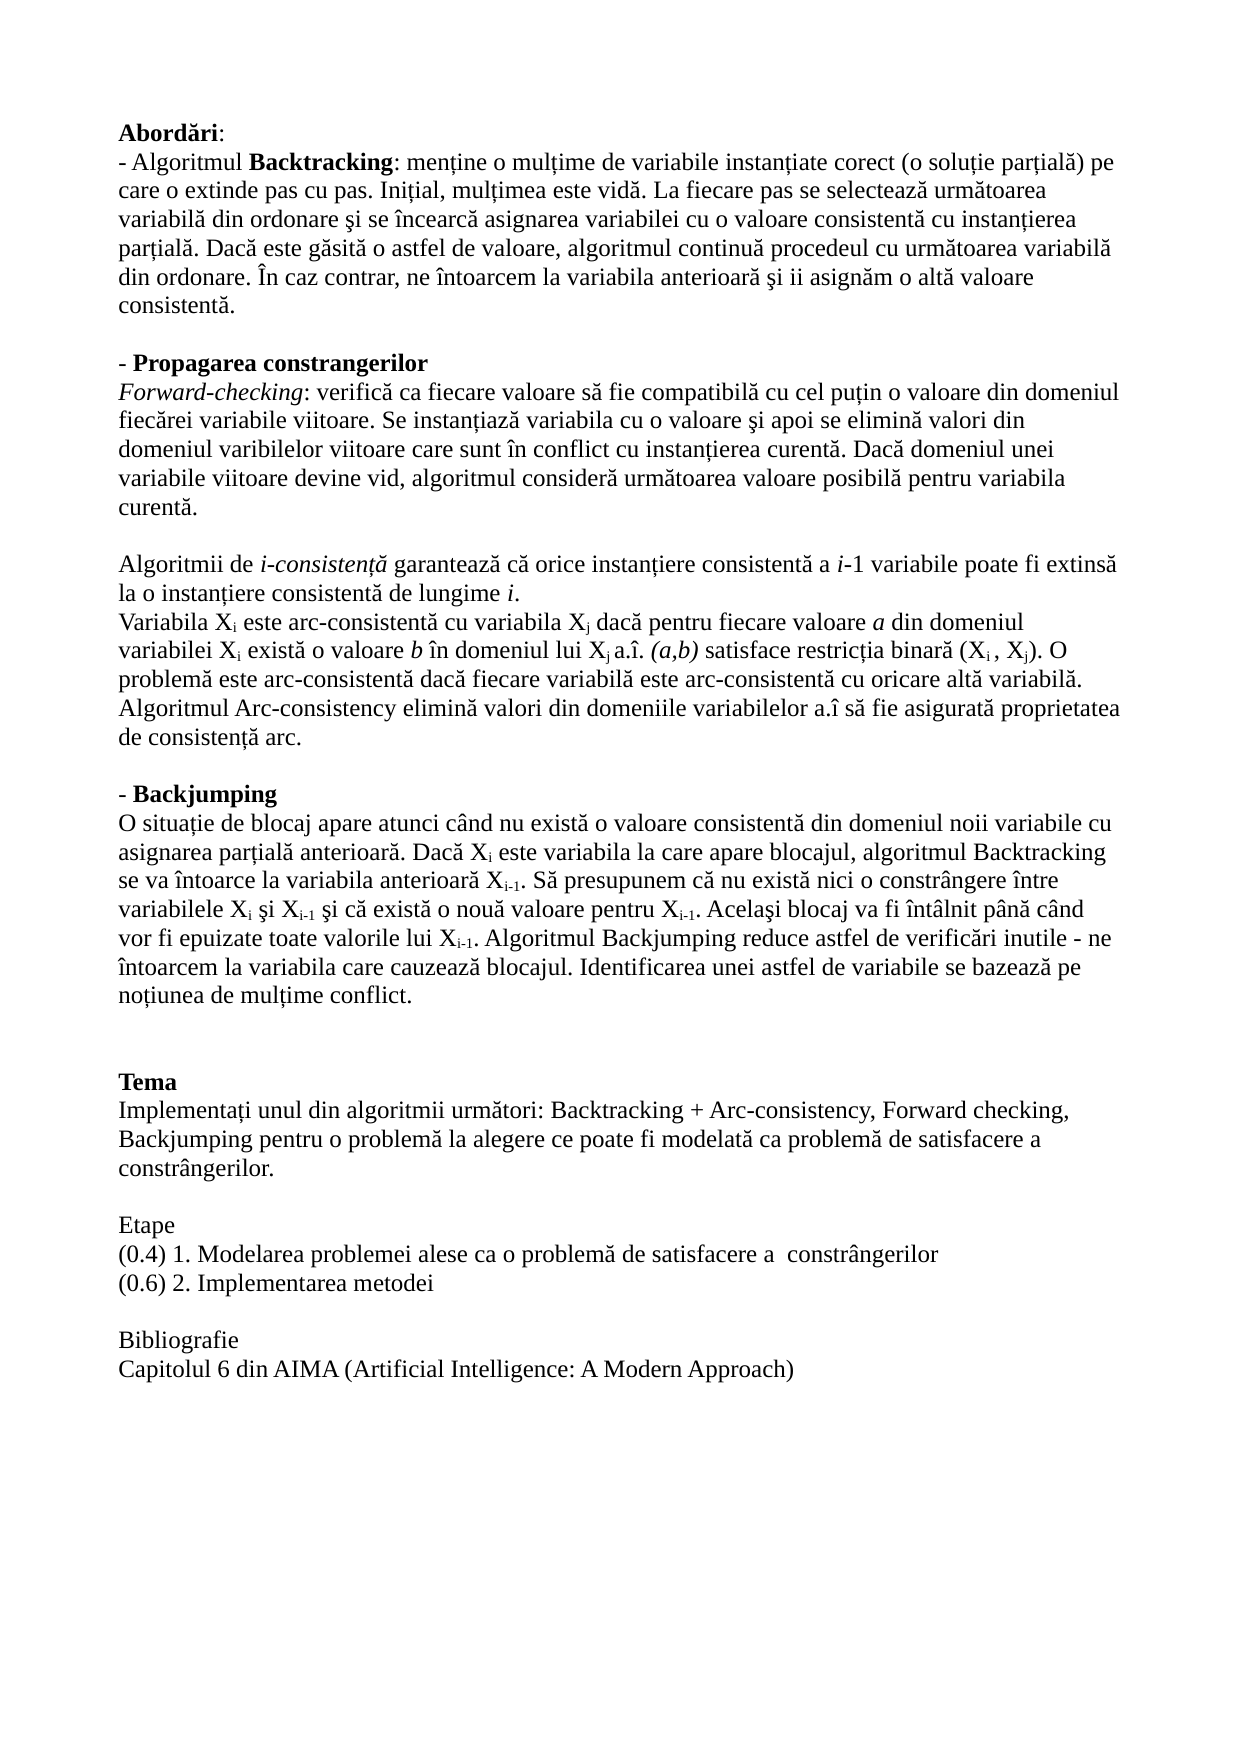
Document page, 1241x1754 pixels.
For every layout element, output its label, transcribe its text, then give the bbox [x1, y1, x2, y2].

text Tema [118, 1067, 1122, 1096]
text O situație de blocaj apare atunci când nu există o valoare consistentă din domeniul noii variabile cu asignarea parțială anterioară. Dacă Xi este variabila la care apare blocajul, algoritmul Backtracking se va întoarce la variabila anterioară Xi-1. Să presupunem că nu există nici o constrângere între variabilele Xi şi Xi-1 şi că există o nouă valoare pentru Xi-1. Acelaşi blocaj va fi întâlnit până când vor fi epuizate toate valorile lui Xi-1. Algoritmul Backjumping reduce astfel de verificări inutile - ne întoarcem la variabila care cauzează blocajul. Identificarea unei astfel de variabile se bazează pe noțiunea de mulțime conflict. [118, 808, 1122, 1009]
text Forward-checking: verifică ca fiecare valoare să fie compatibilă cu cel puțin o valoare din domeniul fiecărei variabile viitoare. Se instanțiază variabila cu o valoare şi apoi se elimină valori din domeniul varibilelor viitoare care sunt în conflict cu instanțierea curentă. Dacă domeniul unei variabile viitoare devine vid, algoritmul consideră următoarea valoare posibilă pentru variabila curentă. [118, 377, 1122, 521]
text Algoritmul Arc-consistency elimină valori din domeniile variabilelor a.î să fie asigurată proprietatea de consistență arc. [118, 693, 1122, 751]
text Implementați unul din algoritmii următori: Backtracking + Arc-consistency, Forward checking, Backjumping pentru o problemă la alegere ce poate fi modelată ca problemă de satisfacere a constrângerilor. [118, 1096, 1122, 1182]
text Variabila Xi este arc-consistentă cu variabila Xj dacă pentru fiecare valoare a din domeniul variabilei Xi există o valoare b în domeniul lui Xj a.î. (a,b) satisface restricția binară (Xi , Xj). O problemă este arc-consistentă dacă fiecare variabilă este arc-consistentă cu oricare altă variabilă. [118, 607, 1122, 693]
text Bibliografie [118, 1326, 1122, 1354]
text Abordări: [118, 118, 1122, 147]
text Algoritmii de i-consistență garantează că orice instanțiere consistentă a i-1 variabile poate fi extinsă la o instanțiere consistentă de lungime i. [118, 549, 1122, 607]
text Etape [118, 1211, 1122, 1239]
text Capitolul 6 din AIMA (Artificial Intelligence: A Modern Approach) [118, 1354, 1122, 1383]
text - Backjumping [118, 779, 1122, 808]
text - Propagarea constrangerilor [118, 348, 1122, 377]
text - Algoritmul Backtracking: menține o mulțime de variabile instanțiate corect (o soluție parțială) pe care o extinde pas cu pas. Inițial, mulțimea este vidă. La fiecare pas se selectează următoarea variabilă din ordonare şi se încearcă asignarea variabilei cu o valoare consistentă cu instanțierea parțială. Dacă este găsită o astfel de valoare, algoritmul continuă procedeul cu următoarea variabilă din ordonare. În caz contrar, ne întoarcem la variabila anterioară şi ii asignăm o altă valoare consistentă. [118, 147, 1122, 319]
text (0.6) 2. Implementarea metodei [118, 1268, 1122, 1297]
text (0.4) 1. Modelarea problemei alese ca o problemă de satisfacere a constrângerilor [118, 1239, 1122, 1268]
